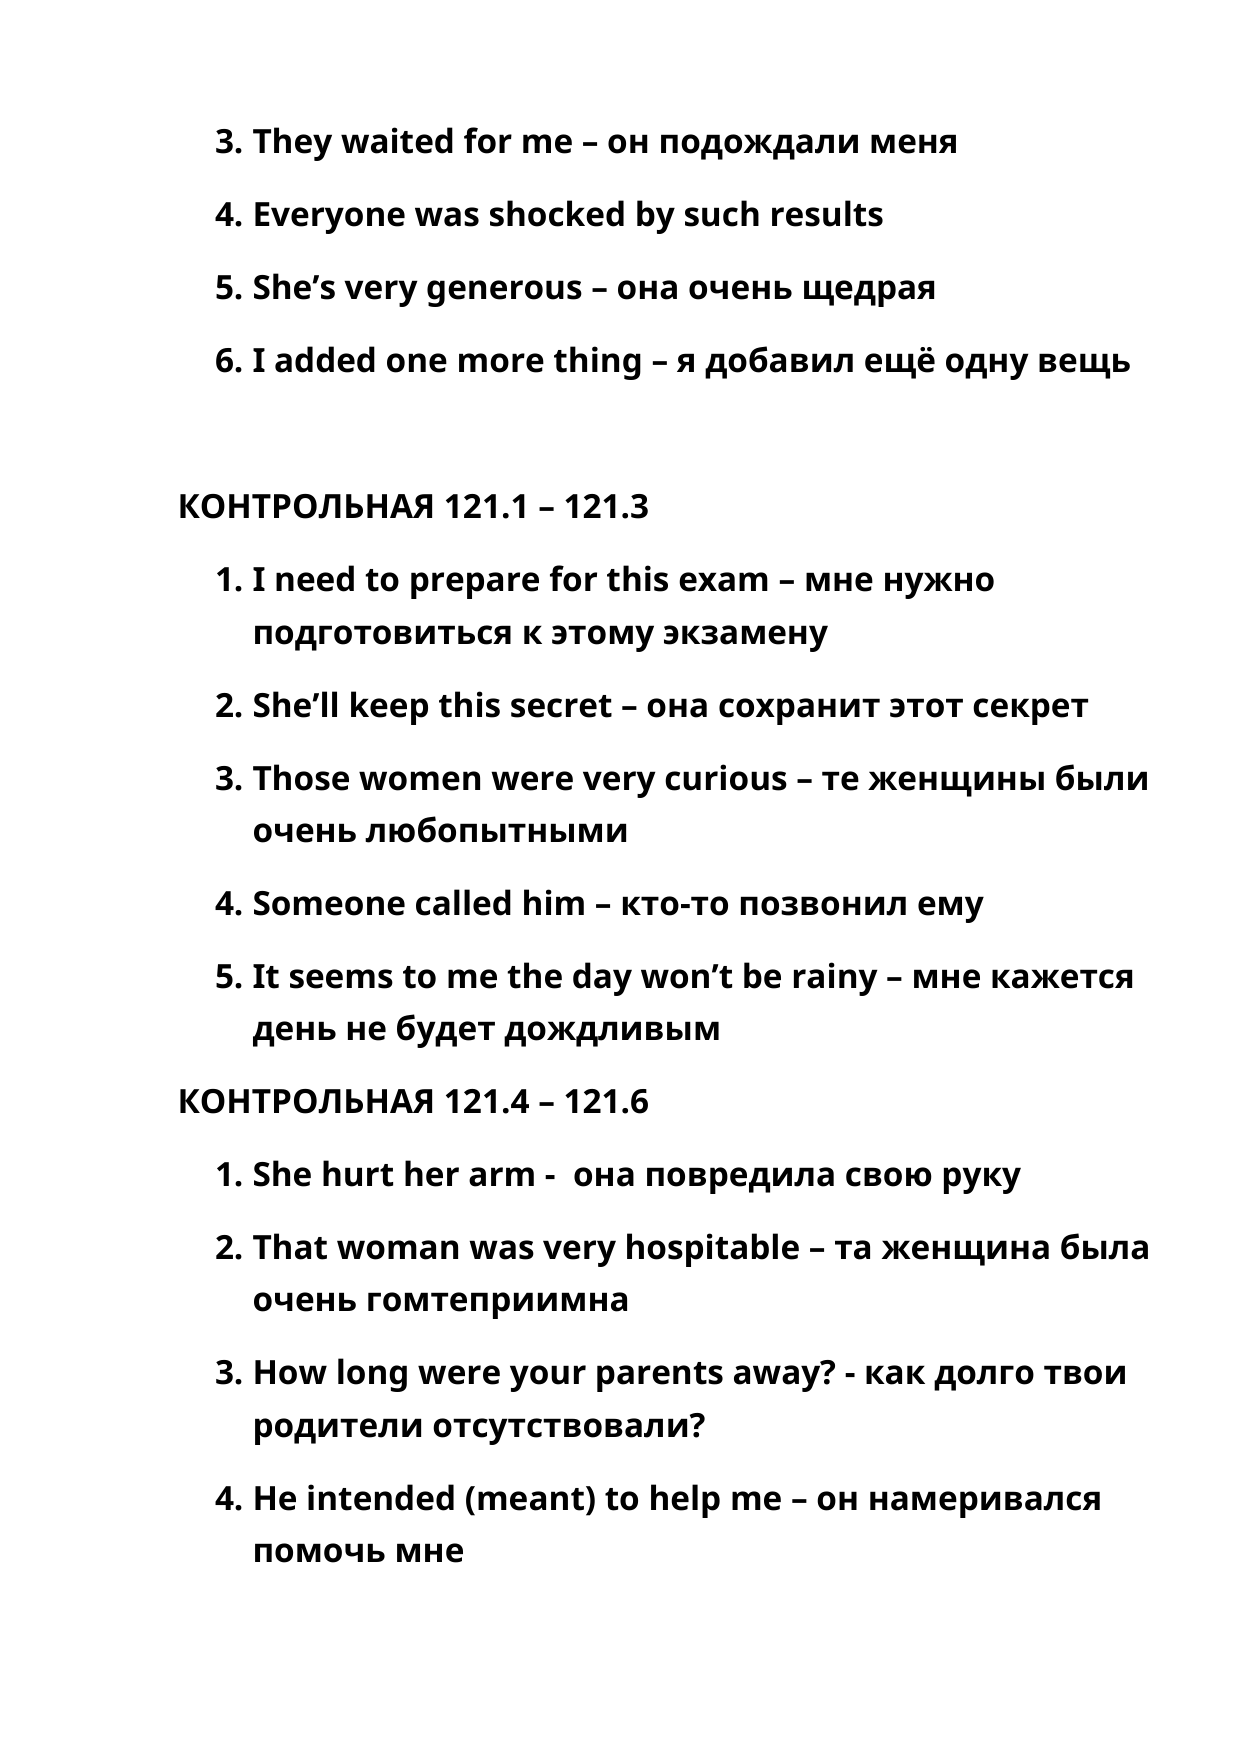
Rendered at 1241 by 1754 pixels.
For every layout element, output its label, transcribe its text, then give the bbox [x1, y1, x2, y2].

text КОНТРОЛЬНАЯ 121.4 – 121.6 [177, 1078, 1152, 1123]
list Someone called him – кто-то позвонил ему [215, 880, 1152, 925]
list She hurt her arm - она повредила свою руку [215, 1151, 1152, 1196]
text КОНТРОЛЬНАЯ 121.1 – 121.3 [177, 483, 1152, 529]
list It seems to me the day won’t be rainy – мне кажется день не будет дождливым [215, 953, 1152, 1050]
list Those women were very curious – те женщины были очень любопытными [215, 754, 1152, 852]
list That woman was very hospitable – та женщина была очень гомтеприимна [215, 1224, 1152, 1322]
list He intended (meant) to help me – он намеривался помочь мне [215, 1474, 1152, 1572]
list Everyone was shocked by such results [215, 191, 1152, 237]
list I need to prepare for this exam – мне нужно подготовиться к этому экзамену [215, 556, 1152, 654]
list How long were your parents away? - как долго твои родители отсутствовали? [215, 1349, 1152, 1447]
list She’s very generous – она очень щедрая [215, 264, 1152, 309]
list They waited for me – он подождали меня [215, 118, 1152, 163]
list She’ll keep this secret – она сохранит этот секрет [215, 681, 1152, 727]
list I added one more thing – я добавил ещё одну вещь [215, 337, 1152, 383]
